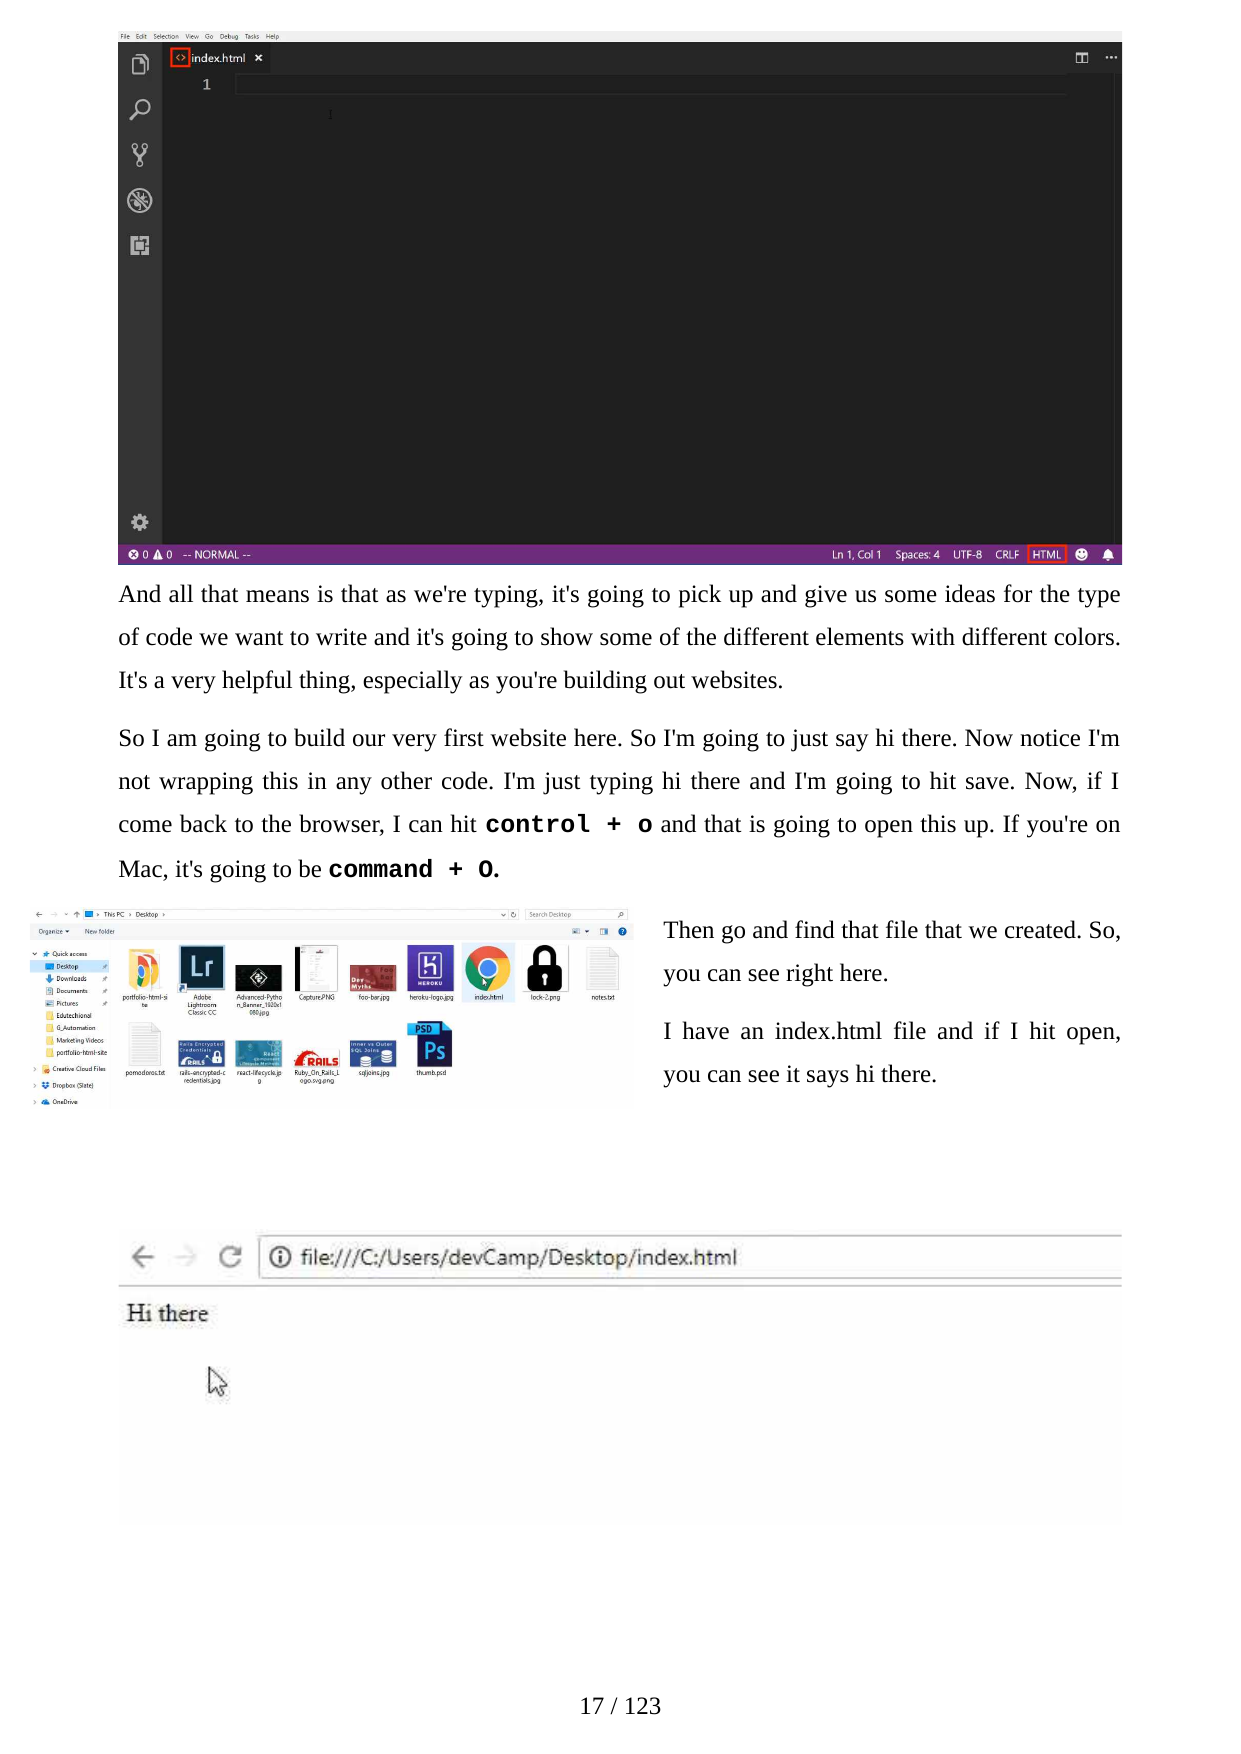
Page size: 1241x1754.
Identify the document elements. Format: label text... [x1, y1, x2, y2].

text Then go and find that file that we created. So, you can see right here. [634, 915, 1122, 987]
text I have an index.html file and if I hit open, you can see it says hi there. [634, 1016, 1122, 1088]
picture [29, 907, 634, 1109]
text So I am going to build our very first website here. So I'm going to just say hi there. Now notice I'm not wrapping this in any other code. I'm just typing hi there and I'm going to hit save. Now, if I come back to the browser, I can hit control + o and that is going to open this up. If you're on Mac, it's going to be command + O. [118, 723, 1122, 885]
text And all that means is that as we're typing, it's going to pick up and give us some ideas for the type of code we want to write and it's going to show some of the different elements with different colors. It's a very helpful thing, especially as you're building out websites. [118, 565, 1122, 694]
picture [118, 31, 1123, 565]
picture [118, 1229, 1122, 1525]
